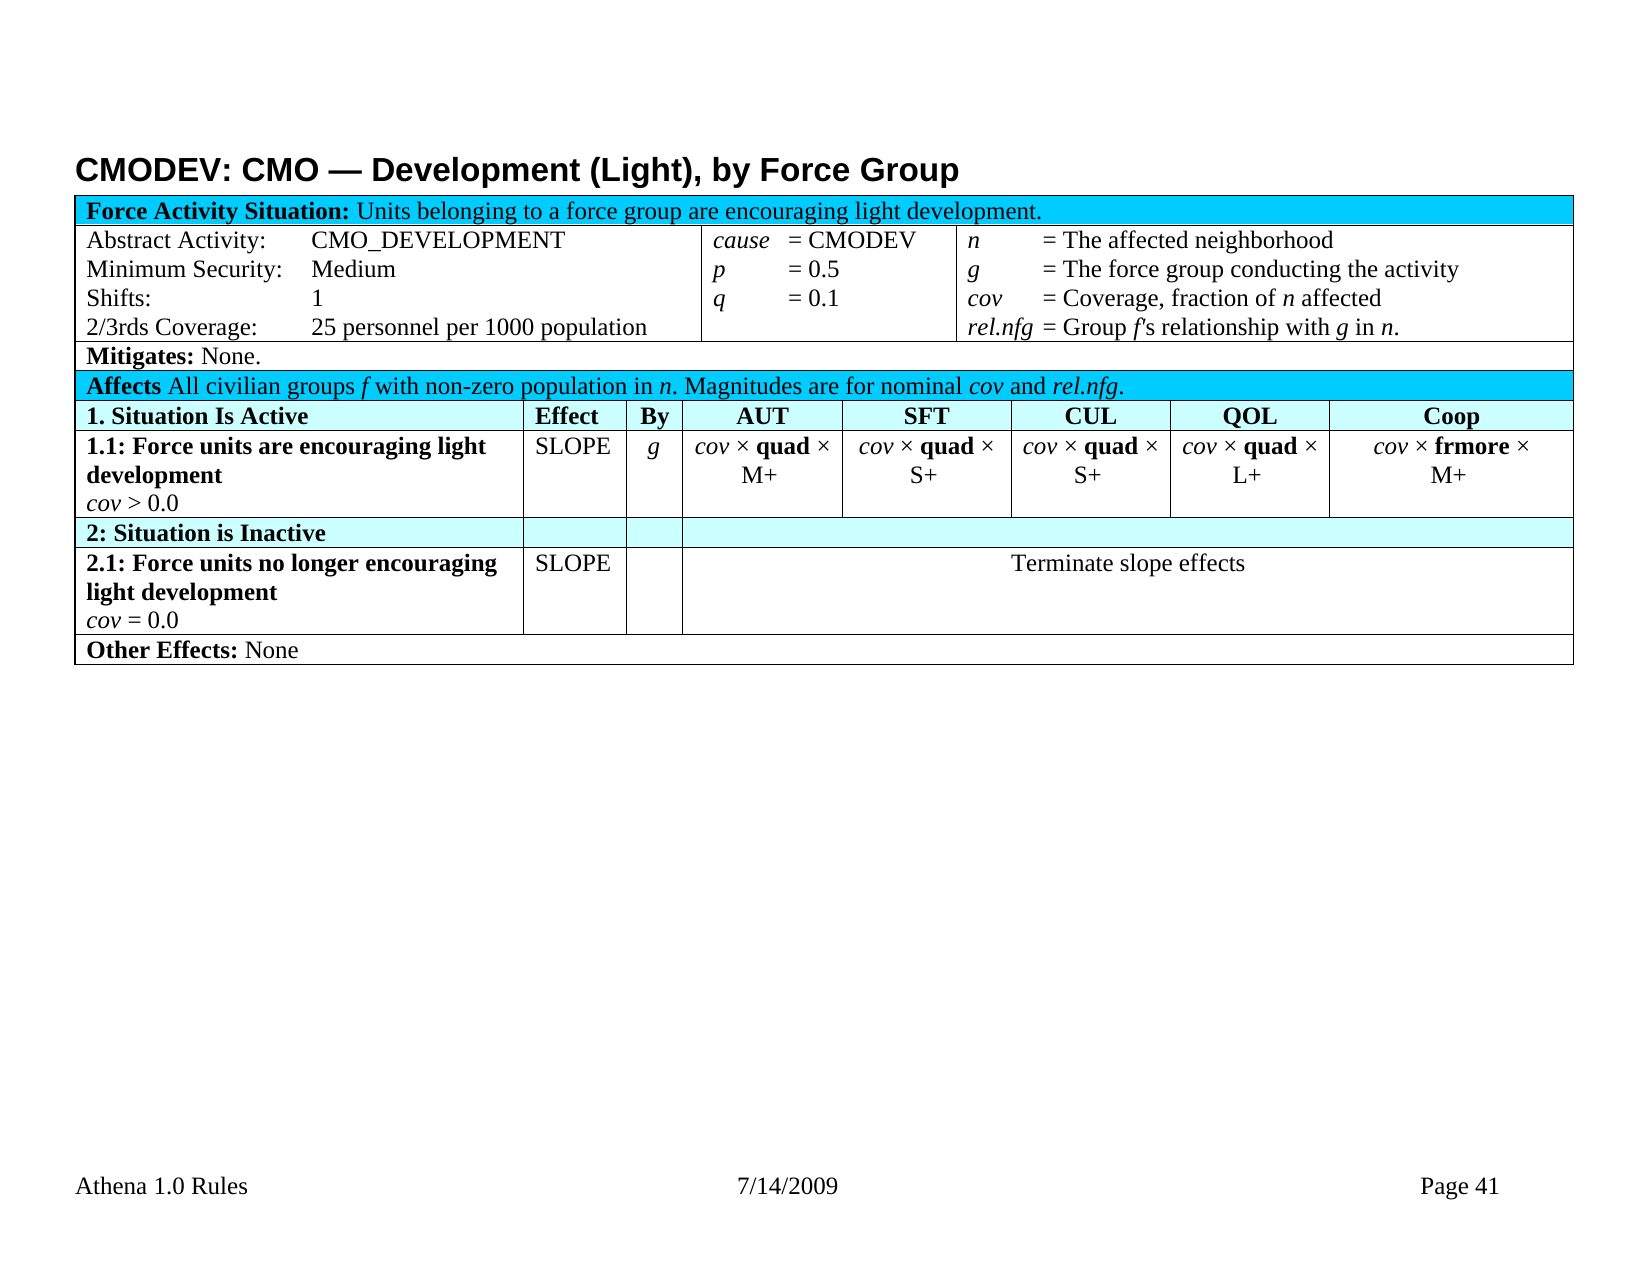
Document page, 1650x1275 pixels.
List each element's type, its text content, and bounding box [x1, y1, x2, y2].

table_cell Terminate slope effects [683, 548, 1573, 634]
table_cell AUT [683, 401, 842, 430]
table_cell cov × quad × M+ [683, 431, 842, 517]
table_cell SLOPE [524, 548, 626, 634]
table_cell cov × quad × S+ [1012, 431, 1170, 517]
table_cell g [627, 431, 682, 517]
table_cell [627, 548, 682, 634]
table_cell cov × quad × L+ [1171, 431, 1329, 517]
table_cell By [627, 401, 682, 430]
table_cell QOL [1171, 401, 1329, 430]
table_header Force Activity Situation: Units belonging to a force group are encouraging light development. [76, 196, 1573, 224]
table_cell 1.1: Force units are encouraging light development cov > 0.0 [76, 431, 523, 517]
table_cell [524, 518, 626, 547]
table_cell 2.1: Force units no longer encouraging light development cov = 0.0 [76, 548, 523, 634]
table_cell Other Effects: None [76, 635, 1573, 664]
table_cell [683, 518, 1573, 547]
table_cell Effect [524, 401, 626, 430]
table_cell Coop [1330, 401, 1573, 430]
table_cell CUL [1012, 401, 1170, 430]
table_cell 2: Situation is Inactive [76, 518, 523, 547]
table_cell Affects All civilian groups f with non-zero population in n. Magnitudes are for nominal cov and rel.nfg. [76, 371, 1573, 400]
table_cell Abstract Activity: CMO_DEVELOPMENT Minimum Security: Medium Shifts: 1 2/3rds Coverage: 25 personnel per 1000 population [76, 226, 701, 341]
table_cell [627, 518, 682, 547]
table_cell cov × quad × S+ [843, 431, 1011, 517]
table_cell SFT [843, 401, 1011, 430]
table_cell Mitigates: None. [76, 342, 1573, 370]
table_cell n = The affected neighborhood g = The force group conducting the activity cov = Coverage, fraction of n affected rel.nfg = Group f's relationship with g in n. [957, 226, 1573, 341]
table_cell cause = CMODEV p = 0.5 q = 0.1 [702, 226, 956, 341]
table_cell cov × frmore × M+ [1330, 431, 1573, 517]
table_cell SLOPE [524, 431, 626, 517]
text CMODEV: CMO — Development (Light), by Force Group [75, 150, 1575, 188]
table_cell 1. Situation Is Active [76, 401, 523, 430]
